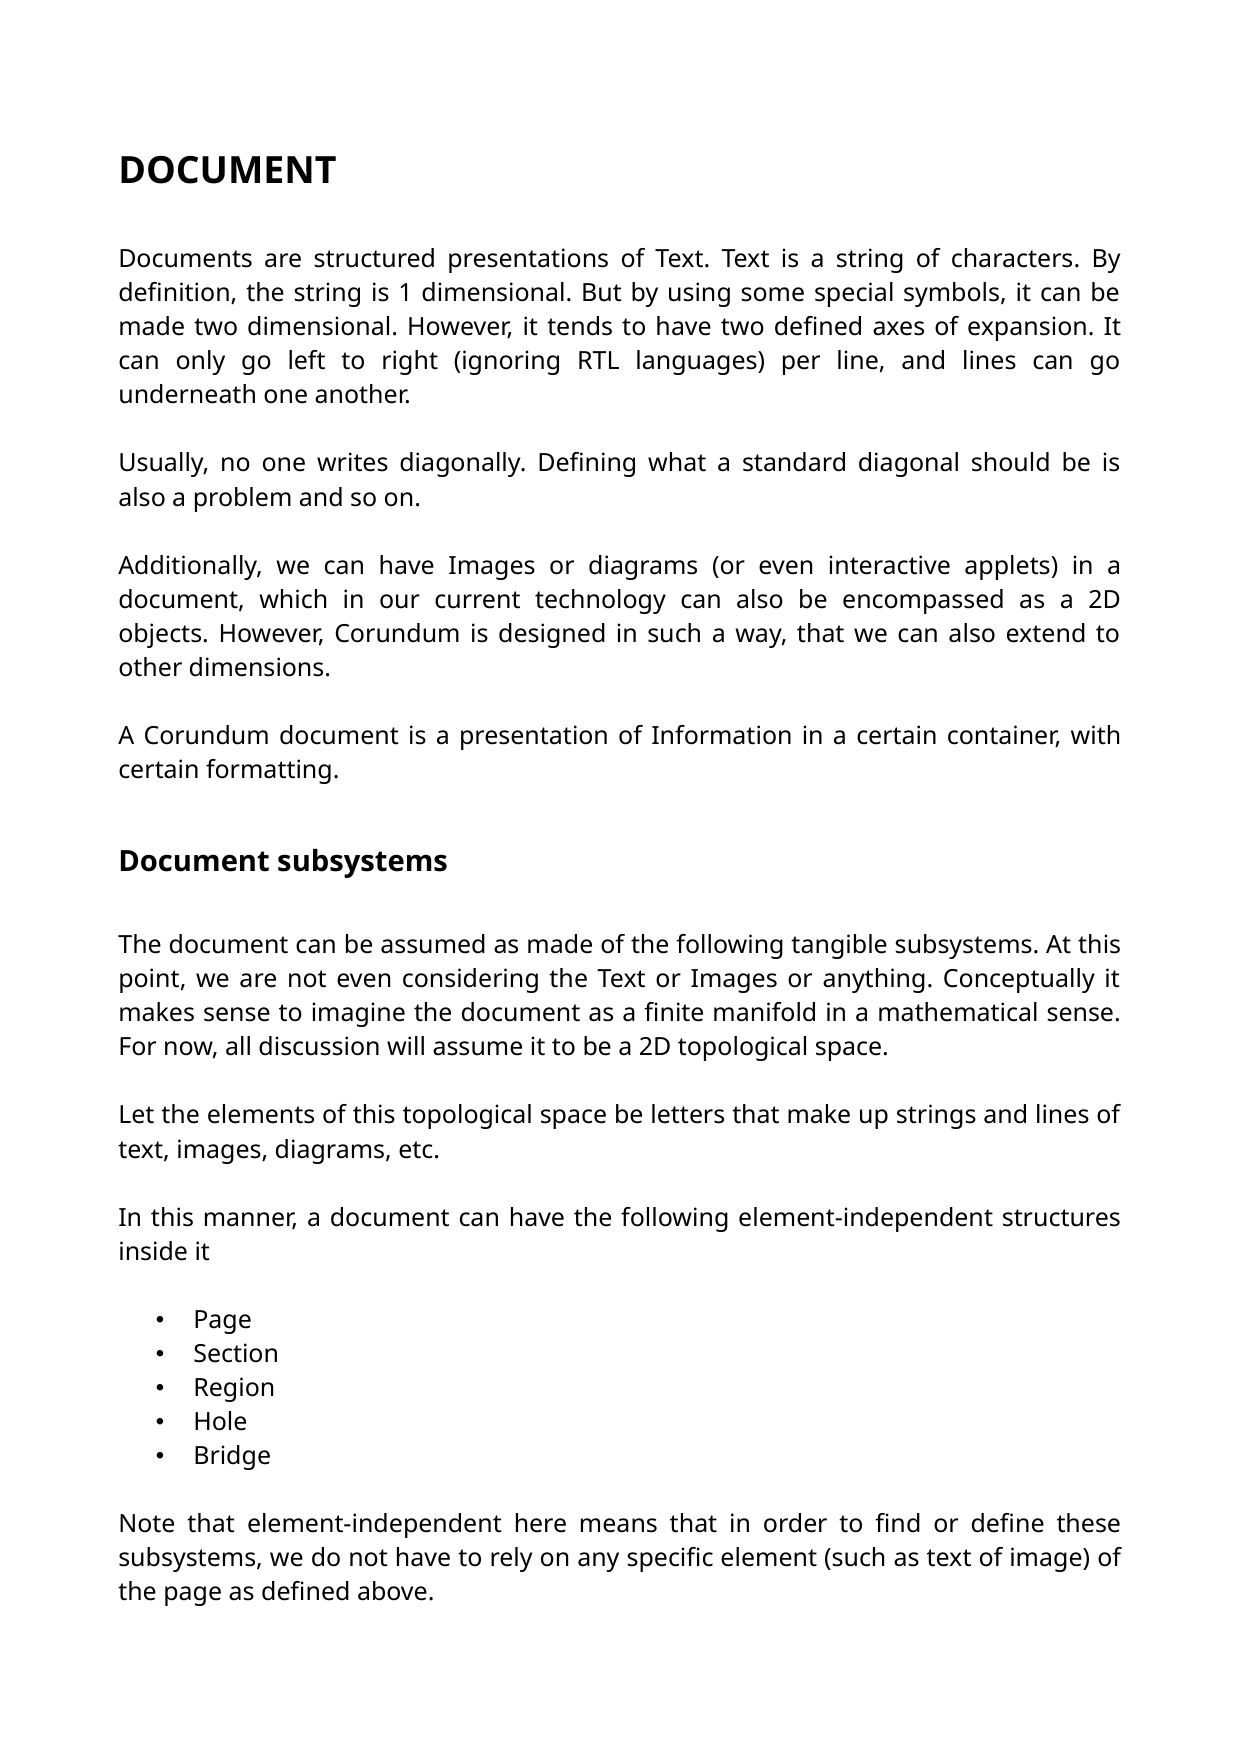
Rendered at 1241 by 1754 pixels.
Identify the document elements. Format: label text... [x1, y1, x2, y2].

list Hole [156, 1404, 1122, 1438]
text In this manner, a document can have the following element-independent structures inside it [118, 1199, 1122, 1267]
list Section [156, 1336, 1122, 1370]
list Page [156, 1302, 1122, 1336]
text Let the elements of this topological space be letters that make up strings and lines of text, images, diagrams, etc. [118, 1097, 1122, 1165]
list Region [156, 1370, 1122, 1404]
text Note that element-independent here means that in order to find or define these subsystems, we do not have to rely on any specific element (such as text of image) of the page as defined above. [118, 1506, 1122, 1608]
text Additionally, we can have Images or diagrams (or even interactive applets) in a document, which in our current technology can also be encompassed as a 2D objects. However, Corundum is designed in such a way, that we can also extend to other dimensions. [118, 547, 1122, 683]
text A Corundum document is a presentation of Information in a certain container, with certain formatting. [118, 718, 1122, 786]
text Documents are structured presentations of Text. Text is a string of characters. By definition, the string is 1 dimensional. But by using some special symbols, it can be made two dimensional. However, it tends to have two defined axes of expansion. It can only go left to right (ignoring RTL languages) per line, and lines can go underneath one another. [118, 241, 1122, 411]
subtitle Document subsystems [118, 841, 1122, 880]
text The document can be assumed as made of the following tangible subsystems. At this point, we are not even considering the Text or Images or anything. Conceptually it makes sense to imagine the document as a finite manifold in a mathematical sense. For now, all discussion will assume it to be a 2D topological space. [118, 927, 1122, 1063]
text Usually, no one writes diagonally. Defining what a standard diagonal should be is also a problem and so on. [118, 445, 1122, 513]
list Bridge [156, 1438, 1122, 1472]
subtitle DOCUMENT [118, 143, 1122, 194]
